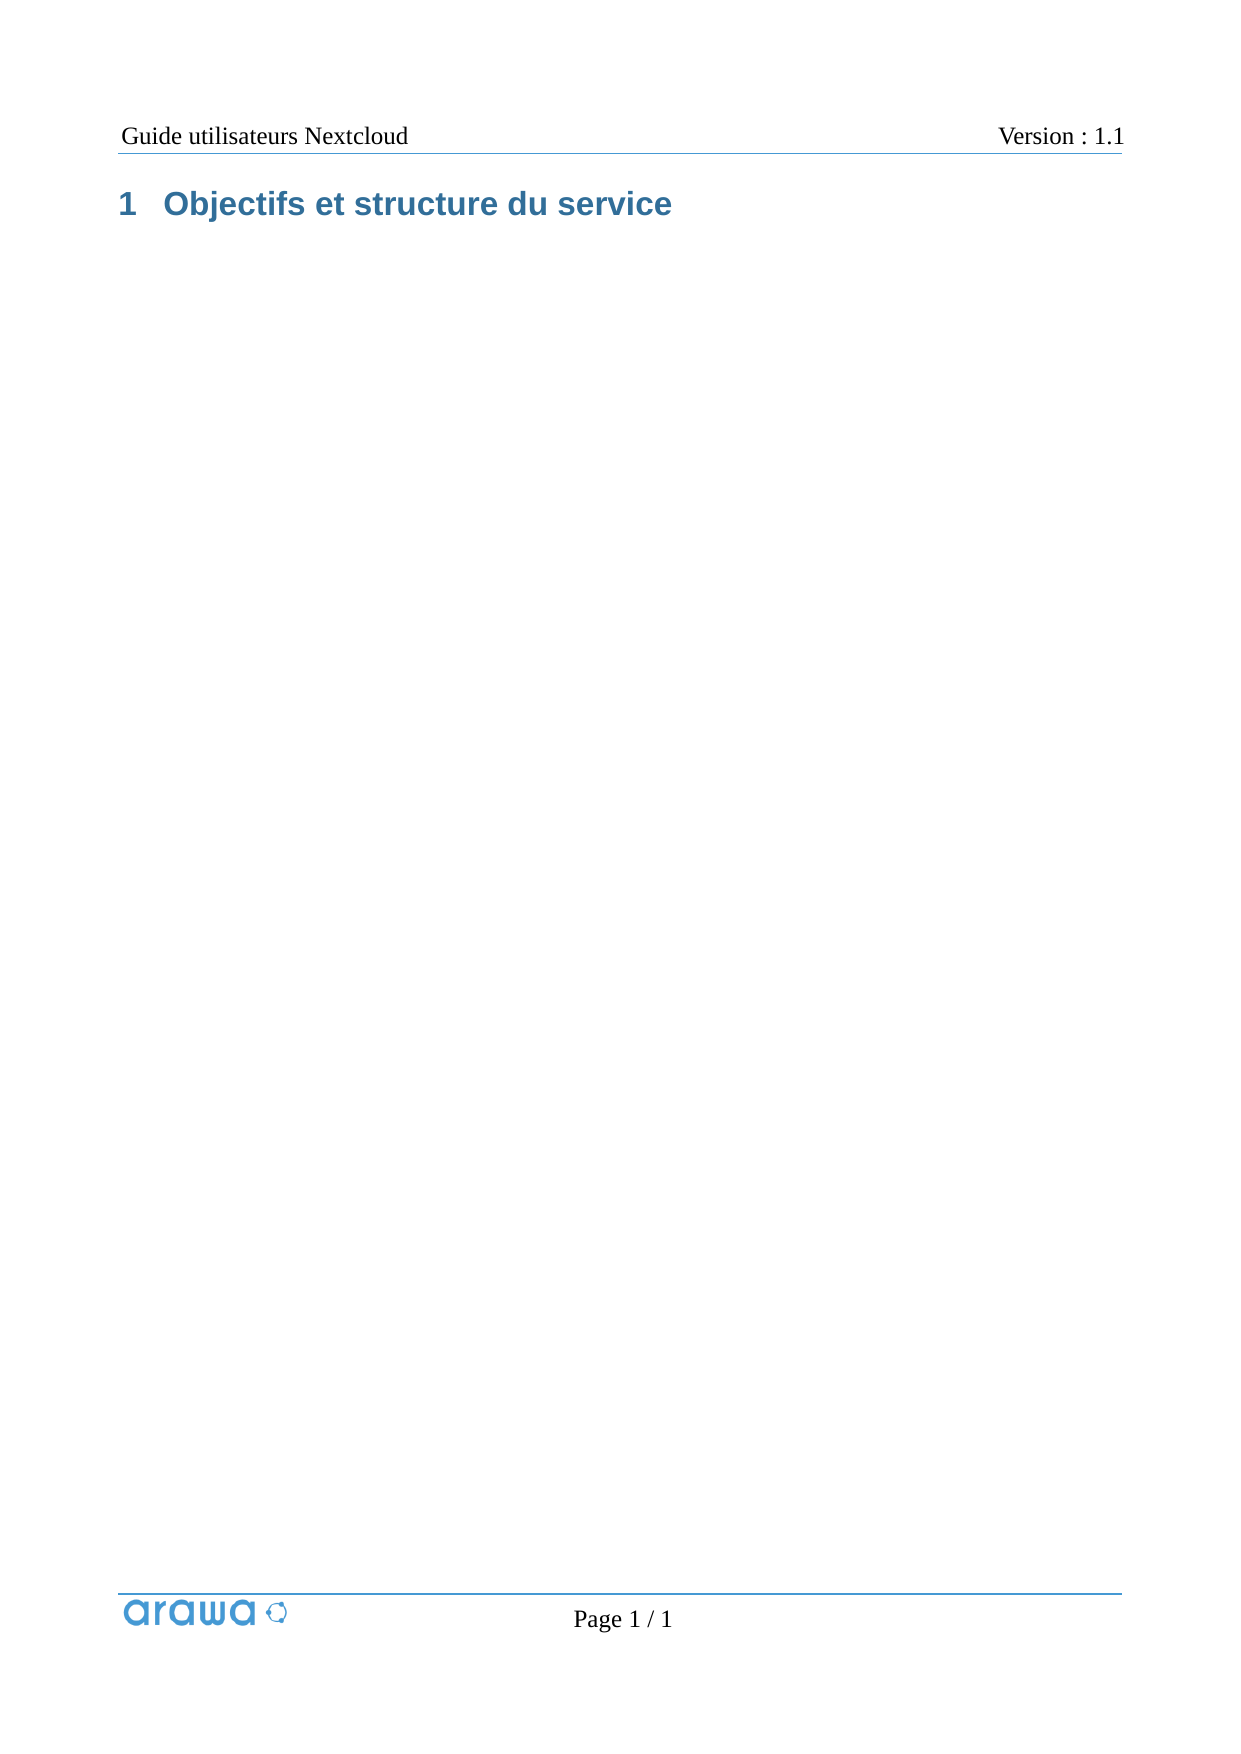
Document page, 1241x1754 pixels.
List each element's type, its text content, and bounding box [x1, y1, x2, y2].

picture [121, 1597, 290, 1628]
subtitle Objectifs et structure du service [118, 184, 1122, 222]
